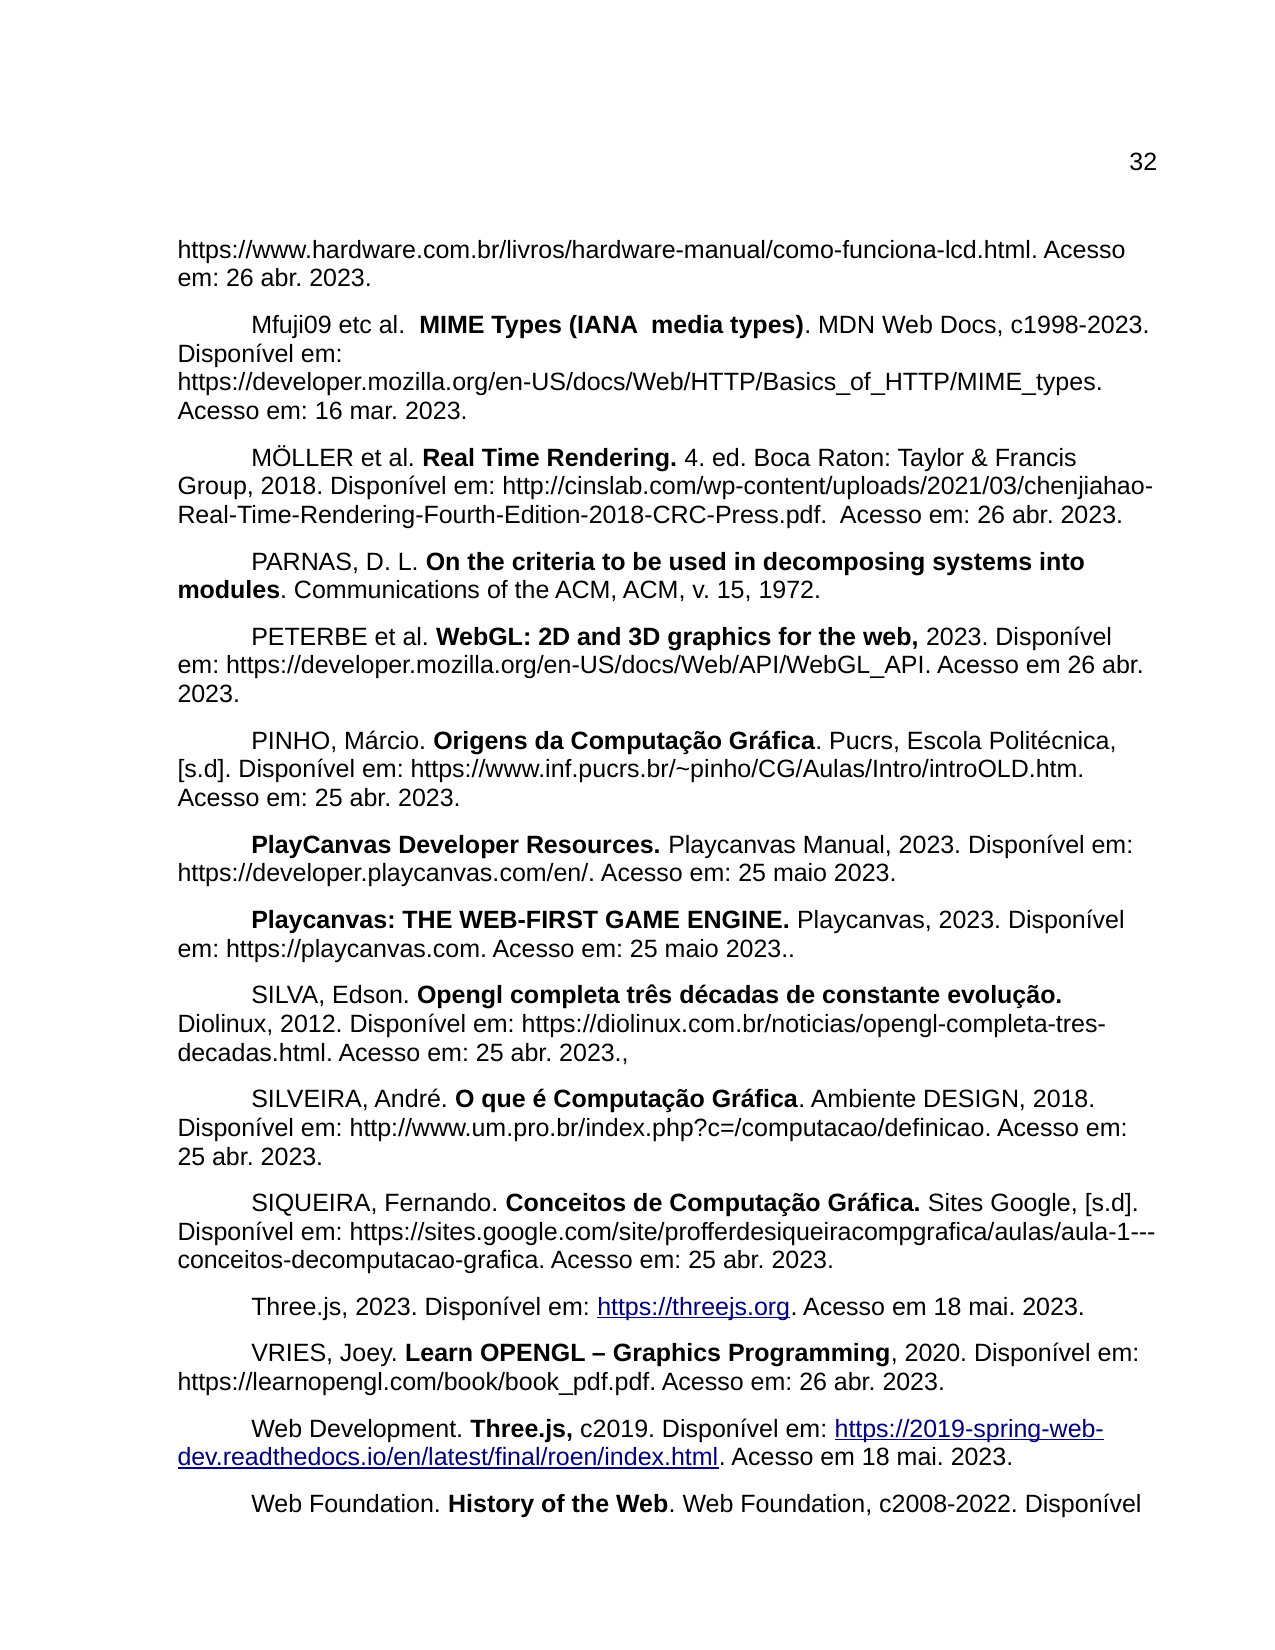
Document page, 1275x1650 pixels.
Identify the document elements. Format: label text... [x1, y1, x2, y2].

text VRIES, Joey. Learn OPENGL – Graphics Programming, 2020. Disponível em: https://learnopengl.com/book/book_pdf.pdf. Acesso em: 26 abr. 2023. [177, 1338, 1157, 1396]
text MÖLLER et al. Real Time Rendering. 4. ed. Boca Raton: Taylor & Francis Group, 2018. Disponível em: http://cinslab.com/wp-content/uploads/2021/03/chenjiahao-Real-Time-Rendering-Fourth-Edition-2018-CRC-Press.pdf. Acesso em: 26 abr. 2023. [177, 443, 1157, 529]
text SILVEIRA, André. O que é Computação Gráfica. Ambiente DESIGN, 2018. Disponível em: http://www.um.pro.br/index.php?c=/computacao/definicao. Acesso em: 25 abr. 2023. [177, 1084, 1157, 1170]
text PARNAS, D. L. On the criteria to be used in decomposing systems into modules. Communications of the ACM, ACM, v. 15, 1972. [177, 547, 1157, 604]
text SIQUEIRA, Fernando. Conceitos de Computação Gráfica. Sites Google, [s.d]. Disponível em: https://sites.google.com/site/profferdesiqueiracompgrafica/aulas/aula-1---conceitos-decomputacao-grafica. Acesso em: 25 abr. 2023. [177, 1188, 1157, 1274]
text PlayCanvas Developer Resources. Playcanvas Manual, 2023. Disponível em: https://developer.playcanvas.com/en/. Acesso em: 25 maio 2023. [177, 830, 1157, 887]
text PETERBE et al. WebGL: 2D and 3D graphics for the web, 2023. Disponível em: https://developer.mozilla.org/en-US/docs/Web/API/WebGL_API. Acesso em 26 abr. 2023. [177, 622, 1157, 708]
text https://www.hardware.com.br/livros/hardware-manual/como-funciona-lcd.html. Acesso em: 26 abr. 2023. [177, 235, 1157, 292]
text Three.js, 2023. Disponível em: https://threejs.org. Acesso em 18 mai. 2023. [177, 1292, 1157, 1321]
text Web Foundation. History of the Web. Web Foundation, c2008-2022. Disponível [177, 1489, 1157, 1518]
text Web Development. Three.js, c2019. Disponível em: https://2019-spring-web-dev.readthedocs.io/en/latest/final/roen/index.html. Acesso em 18 mai. 2023. [177, 1414, 1157, 1471]
text Mfuji09 etc al. MIME Types (IANA media types). MDN Web Docs, c1998-2023. Disponível em: https://developer.mozilla.org/en-US/docs/Web/HTTP/Basics_of_HTTP/MIME_types. Acesso em: 16 mar. 2023. [177, 310, 1157, 425]
text PINHO, Márcio. Origens da Computação Gráfica. Pucrs, Escola Politécnica, [s.d]. Disponível em: https://www.inf.pucrs.br/~pinho/CG/Aulas/Intro/introOLD.htm. Acesso em: 25 abr. 2023. [177, 726, 1157, 812]
text SILVA, Edson. Opengl completa três décadas de constante evolução. Diolinux, 2012. Disponível em: https://diolinux.com.br/noticias/opengl-completa-tres-decadas.html. Acesso em: 25 abr. 2023., [177, 980, 1157, 1066]
text Playcanvas: THE WEB-FIRST GAME ENGINE. Playcanvas, 2023. Disponível em: https://playcanvas.com. Acesso em: 25 maio 2023.. [177, 905, 1157, 962]
